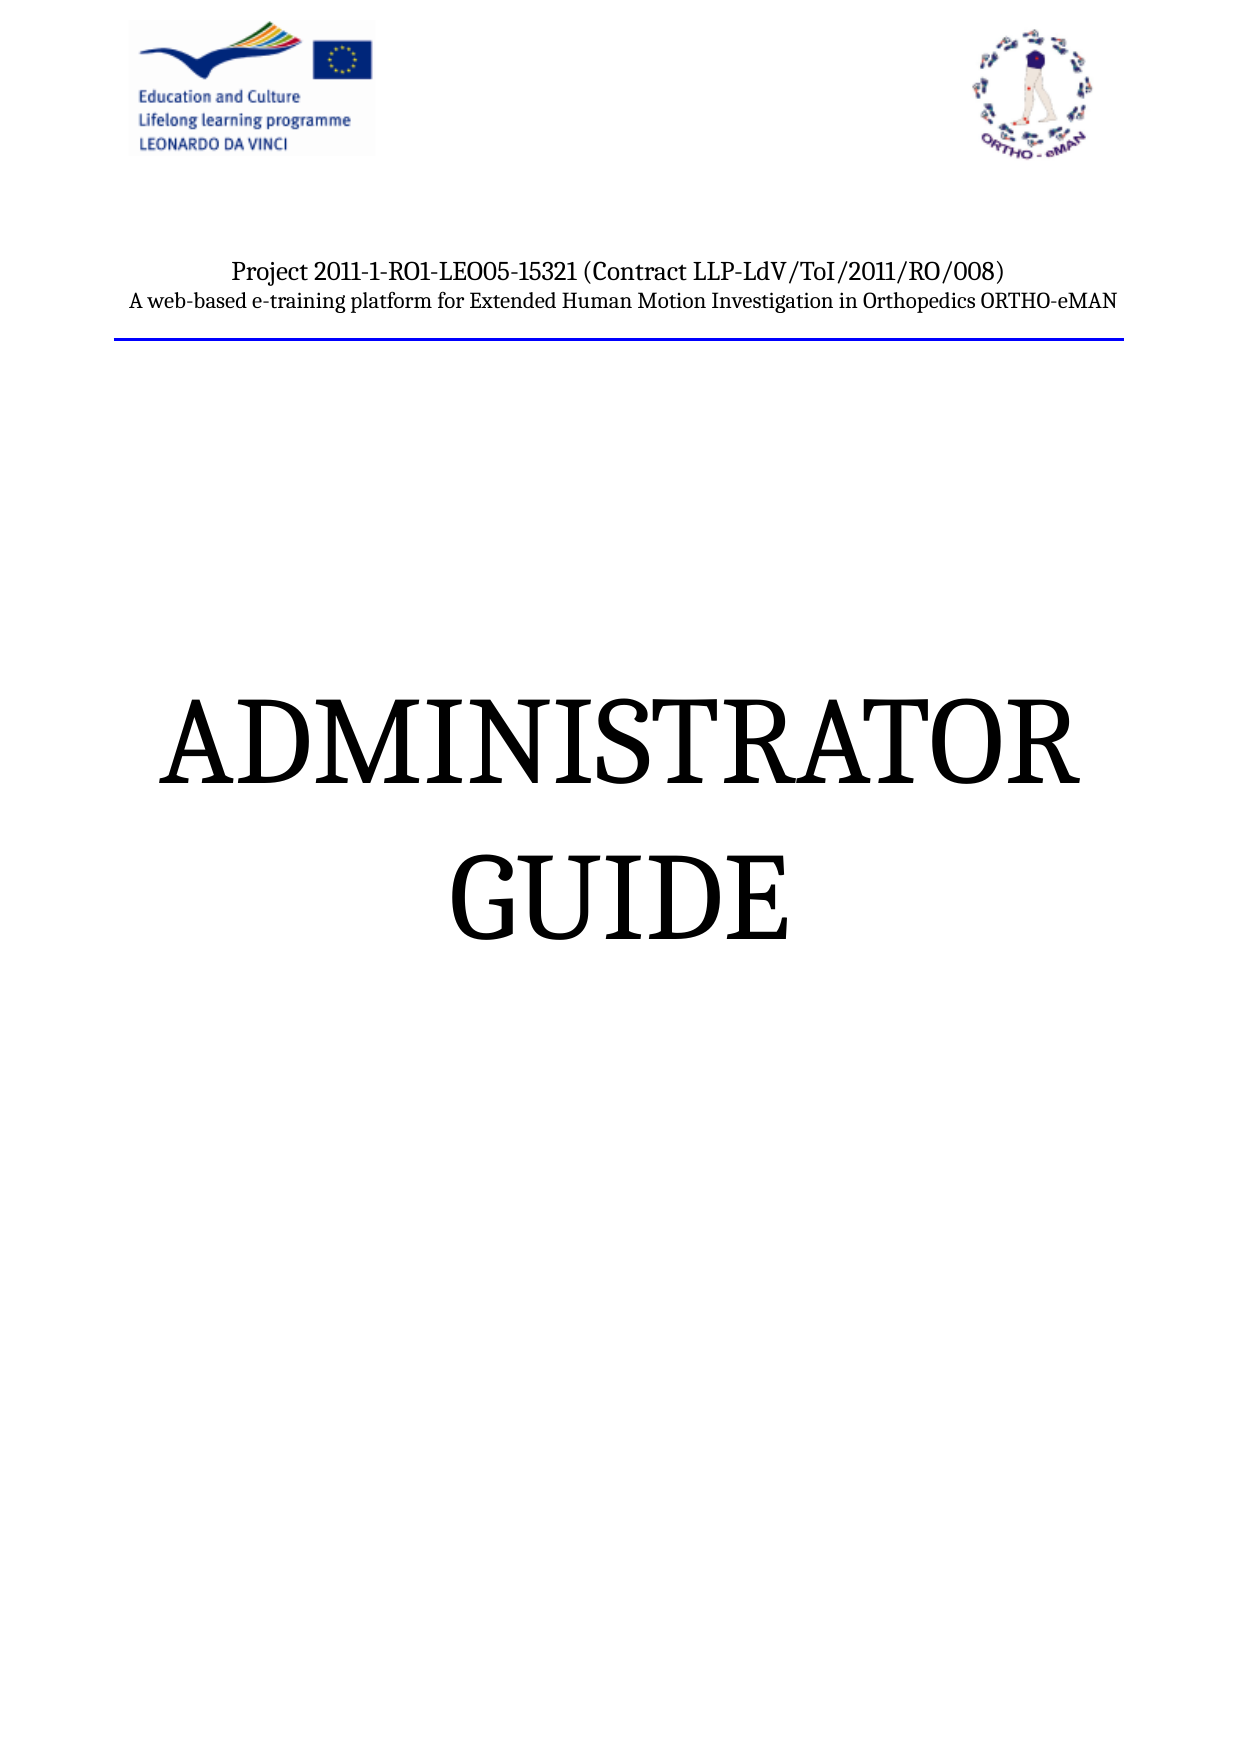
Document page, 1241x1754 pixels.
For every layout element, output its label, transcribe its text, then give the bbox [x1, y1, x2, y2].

text Project 2011-1-RO1-LEO05-15321 (Contract LLP-LdV/ToI/2011/RO/008) A web-based e-training platform for Extended Human Motion Investigation in Orthopedics ORTHO-eMAN [104, 254, 1139, 314]
text ADMINISTRATOR [118, 671, 1122, 814]
picture [968, 26, 1097, 165]
picture [128, 20, 376, 156]
text GUIDE [118, 827, 1122, 971]
